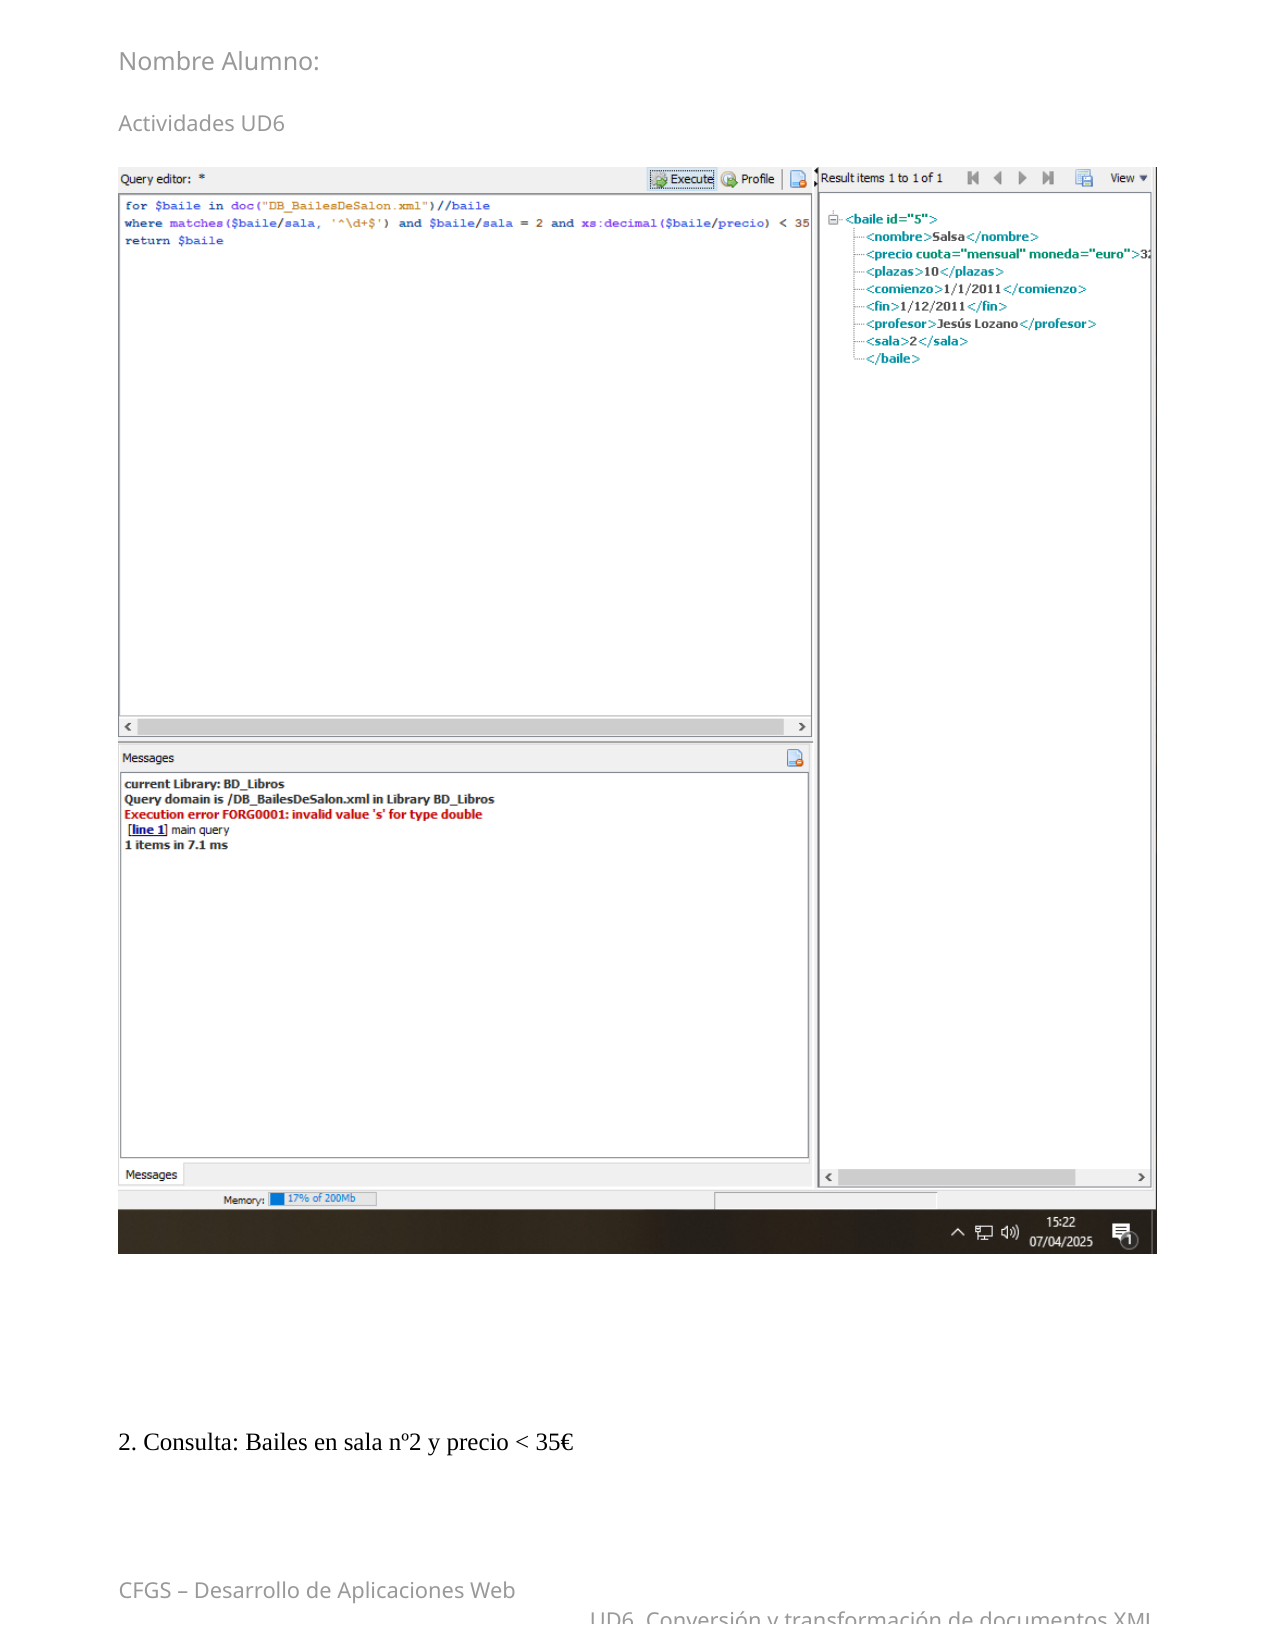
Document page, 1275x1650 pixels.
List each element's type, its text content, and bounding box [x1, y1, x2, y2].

text 2. Consulta: Bailes en sala nº2 y precio < 35€ [118, 1427, 1157, 1455]
picture [118, 167, 1157, 1254]
